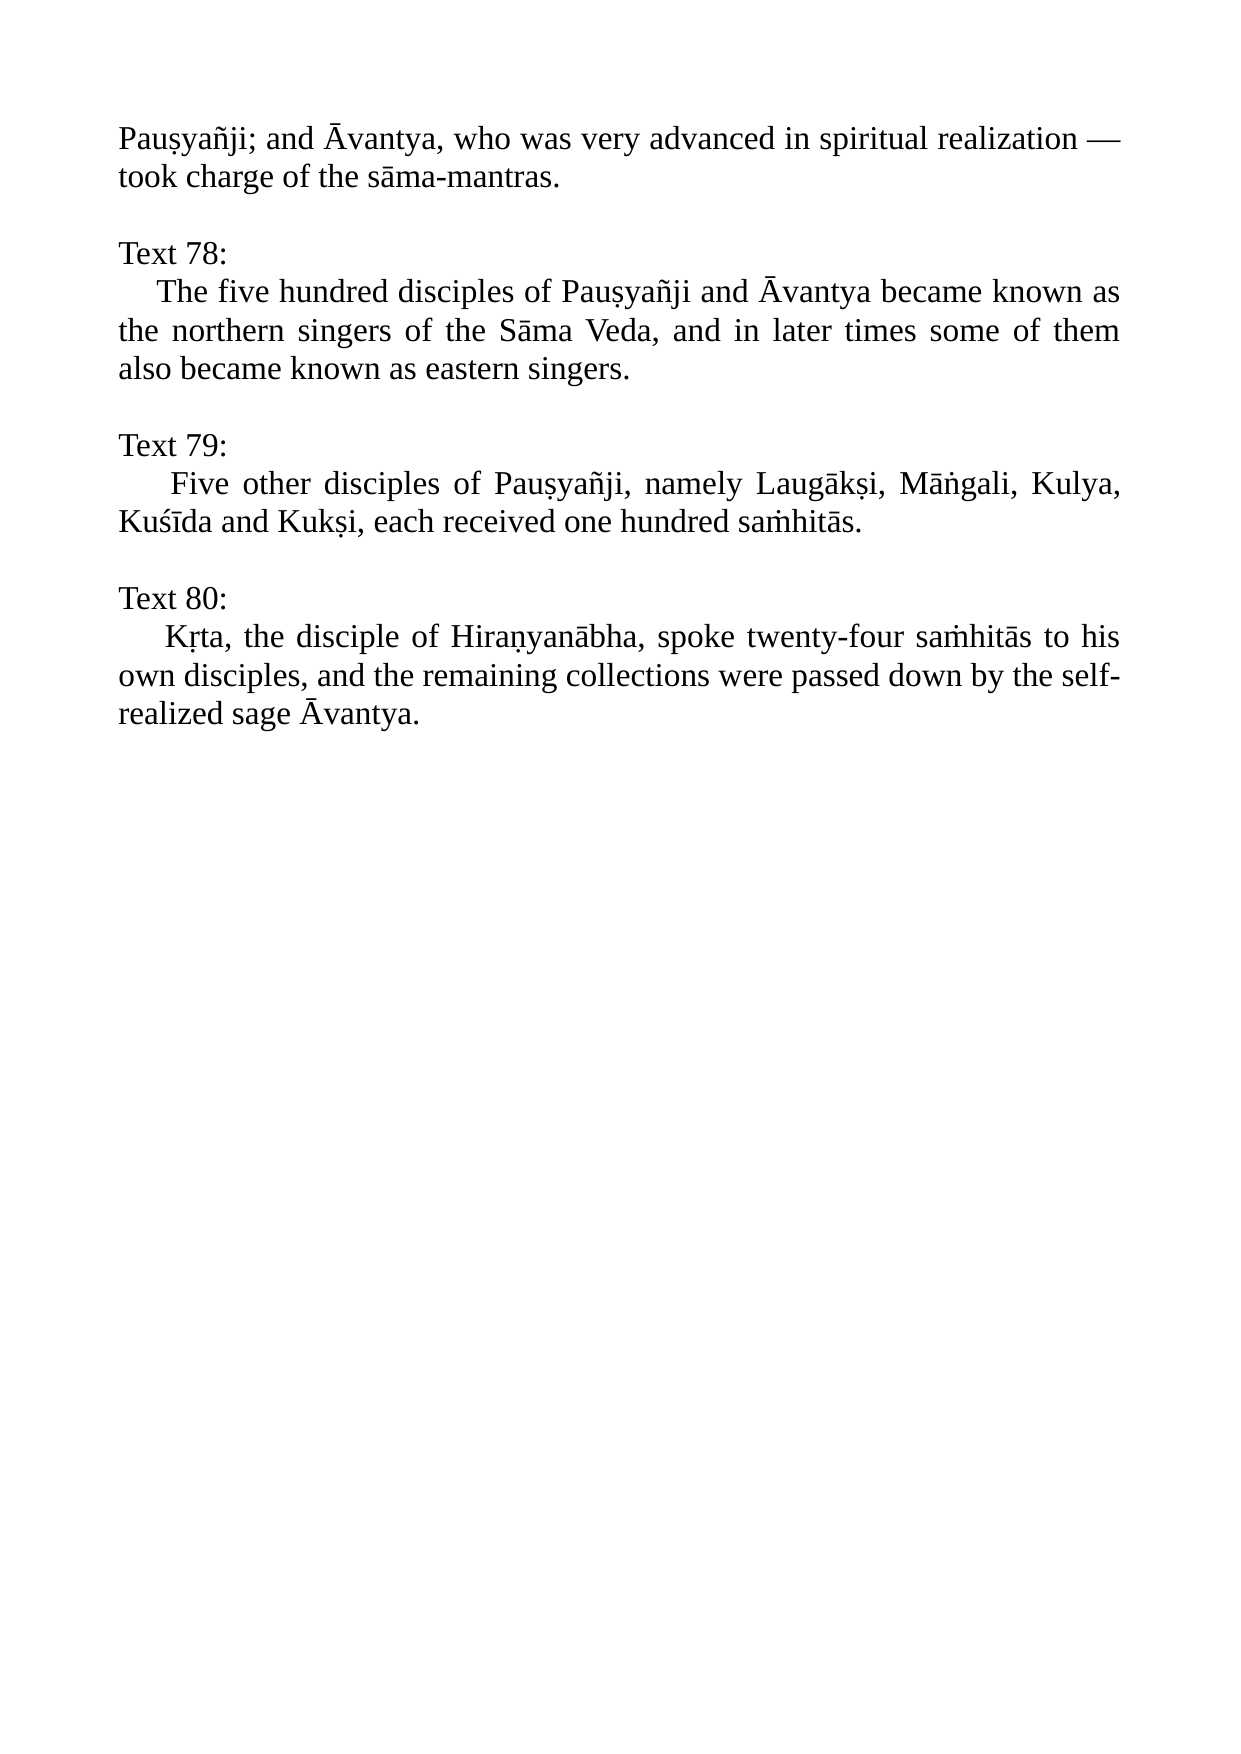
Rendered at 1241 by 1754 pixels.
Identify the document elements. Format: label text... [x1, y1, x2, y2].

text Text 79: [118, 425, 1122, 463]
text Kṛta, the disciple of Hiraṇyanābha, spoke twenty-four saṁhitās to his own disciples, and the remaining collections were passed down by the self-realized sage Āvantya. [118, 616, 1122, 731]
text Text 78: [118, 233, 1122, 271]
text Five other disciples of Pauṣyañji, namely Laugākṣi, Māṅgali, Kulya, Kuśīda and Kukṣi, each received one hundred saṁhitās. [118, 463, 1122, 540]
text The five hundred disciples of Pauṣyañji and Āvantya became known as the northern singers of the Sāma Veda, and in later times some of them also became known as eastern singers. [118, 271, 1122, 386]
text Pauṣyañji; and Āvantya, who was very advanced in spiritual realization — took charge of the sāma-mantras. [118, 118, 1122, 195]
text Text 80: [118, 578, 1122, 616]
